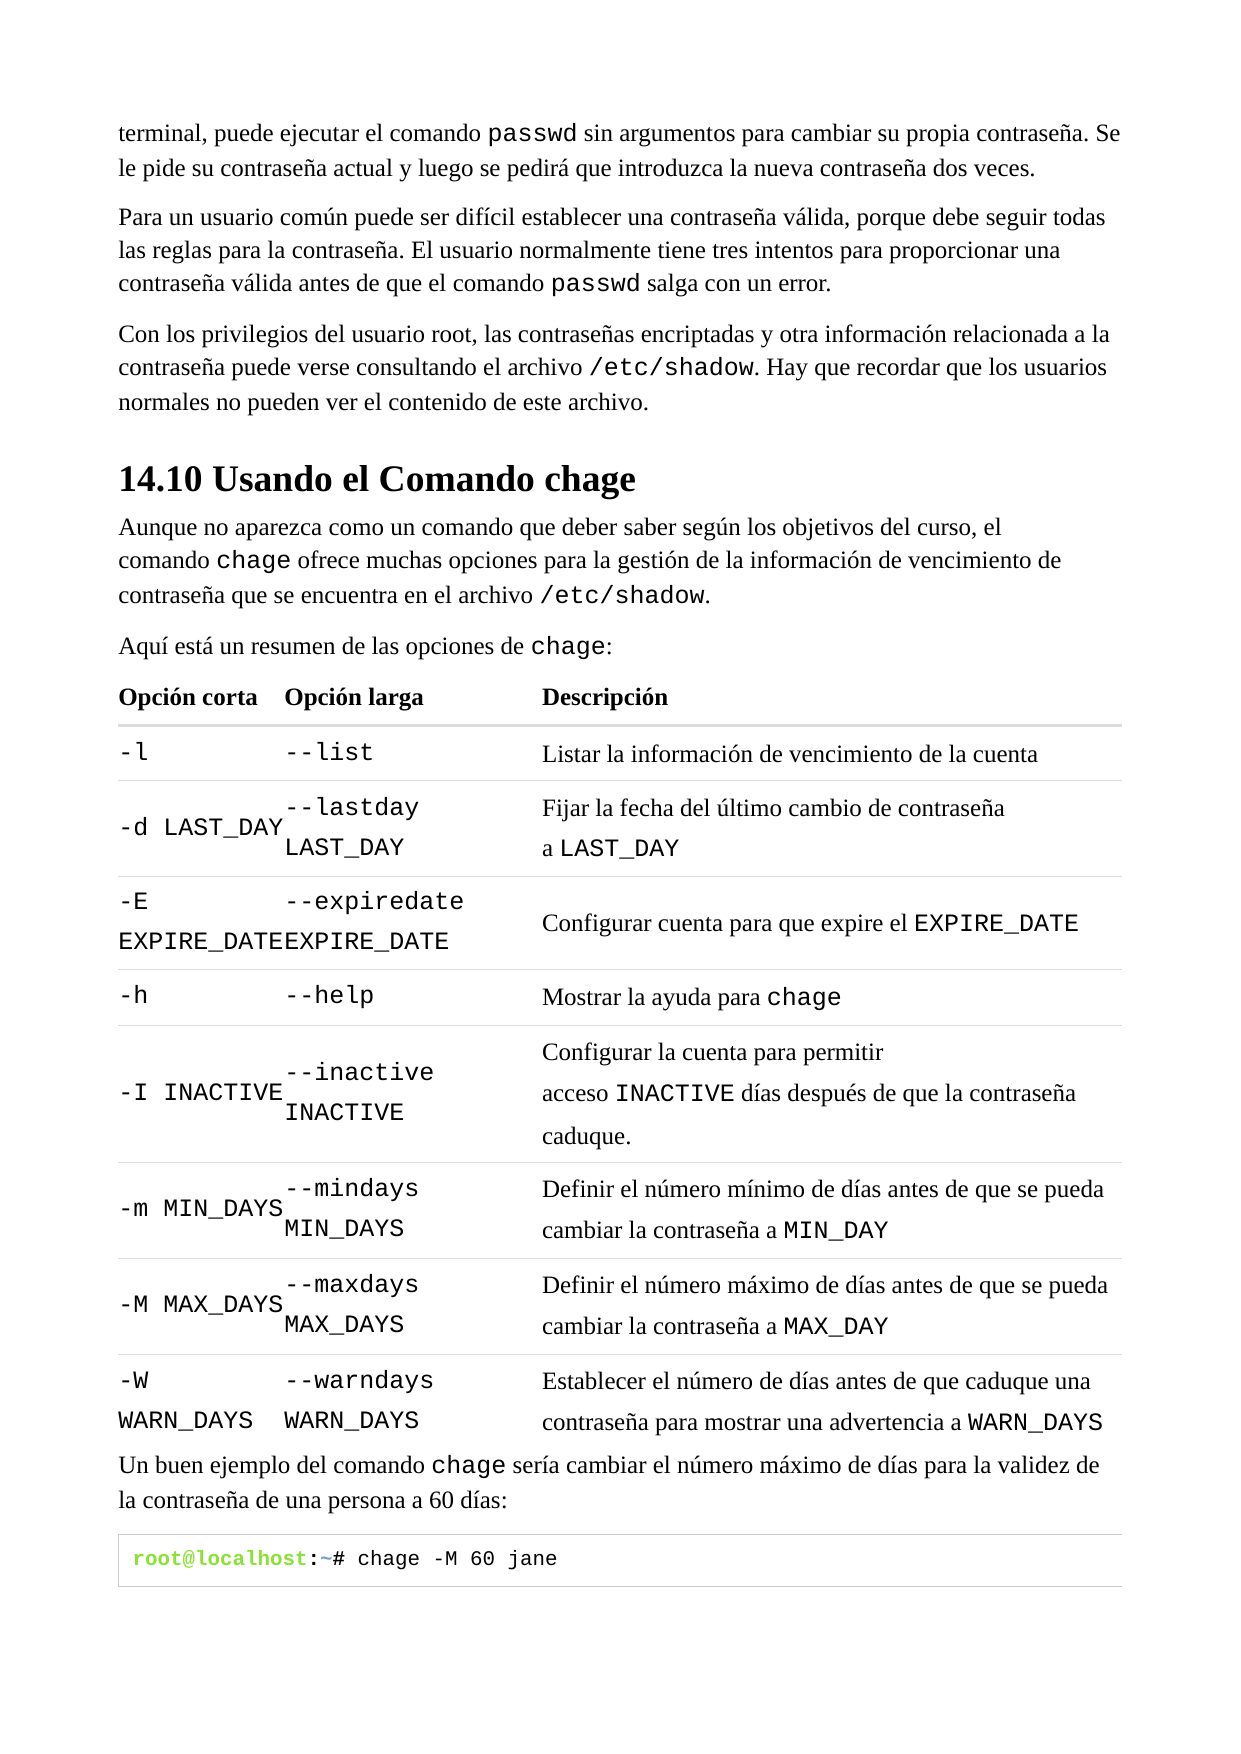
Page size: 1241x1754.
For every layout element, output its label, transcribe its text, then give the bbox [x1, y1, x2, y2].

table_cell --maxdays MAX_DAYS [284, 1259, 542, 1354]
table_header Opción larga [284, 683, 542, 724]
text Un buen ejemplo del comando chage sería cambiar el número máximo de días para la validez de la contraseña de una persona a 60 días: [118, 1450, 1122, 1514]
table_cell -E EXPIRE_DATE [118, 877, 284, 969]
table_cell -l [118, 727, 284, 780]
table_cell Definir el número mínimo de días antes de que se pueda cambiar la contraseña a MIN_DAY [542, 1163, 1122, 1258]
table_cell Configurar la cuenta para permitir acceso INACTIVE días después de que la contraseña caduque. [542, 1026, 1122, 1162]
table_cell -d LAST_DAY [118, 781, 284, 876]
table_cell --inactive INACTIVE [284, 1026, 542, 1162]
table_cell Configurar cuenta para que expire el EXPIRE_DATE [542, 877, 1122, 969]
text Aquí está un resumen de las opciones de chage: [118, 631, 1122, 662]
table_cell -M MAX_DAYS [118, 1259, 284, 1354]
table_cell Establecer el número de días antes de que caduque una contraseña para mostrar una advertencia a WARN_DAYS [542, 1355, 1122, 1450]
text root@localhost:~# chage -M 60 jane [119, 1535, 1122, 1586]
text Con los privilegios del usuario root, las contraseñas encriptadas y otra información relacionada a la contraseña puede verse consultando el archivo /etc/shadow. Hay que recordar que los usuarios normales no pueden ver el contenido de este archivo. [118, 319, 1122, 416]
text Para un usuario común puede ser difícil establecer una contraseña válida, porque debe seguir todas las reglas para la contraseña. El usuario normalmente tiene tres intentos para proporcionar una contraseña válida antes de que el comando passwd salga con un error. [118, 202, 1122, 299]
table_cell Fijar la fecha del último cambio de contraseña a LAST_DAY [542, 781, 1122, 876]
table_cell --list [284, 727, 542, 780]
table_cell --lastday LAST_DAY [284, 781, 542, 876]
table_cell Definir el número máximo de días antes de que se pueda cambiar la contraseña a MAX_DAY [542, 1259, 1122, 1354]
text Aunque no aparezca como un comando que deber saber según los objetivos del curso, el comando chage ofrece muchas opciones para la gestión de la información de vencimiento de contraseña que se encuentra en el archivo /etc/shadow. [118, 512, 1122, 611]
table_cell Mostrar la ayuda para chage [542, 970, 1122, 1025]
table_header Descripción [542, 683, 1122, 724]
subtitle 14.10 Usando el Comando chage [118, 457, 1122, 500]
text terminal, puede ejecutar el comando passwd sin argumentos para cambiar su propia contraseña. Se le pide su contraseña actual y luego se pedirá que introduzca la nueva contraseña dos veces. [118, 118, 1122, 182]
table_cell --mindays MIN_DAYS [284, 1163, 542, 1258]
table_cell -h [118, 970, 284, 1025]
table_cell Listar la información de vencimiento de la cuenta [542, 727, 1122, 780]
table_cell --expiredate EXPIRE_DATE [284, 877, 542, 969]
table_cell -W WARN_DAYS [118, 1355, 284, 1450]
table_cell -m MIN_DAYS [118, 1163, 284, 1258]
table_cell --warndays WARN_DAYS [284, 1355, 542, 1450]
table_cell --help [284, 970, 542, 1025]
table_header Opción corta [118, 683, 284, 724]
table_cell -I INACTIVE [118, 1026, 284, 1162]
